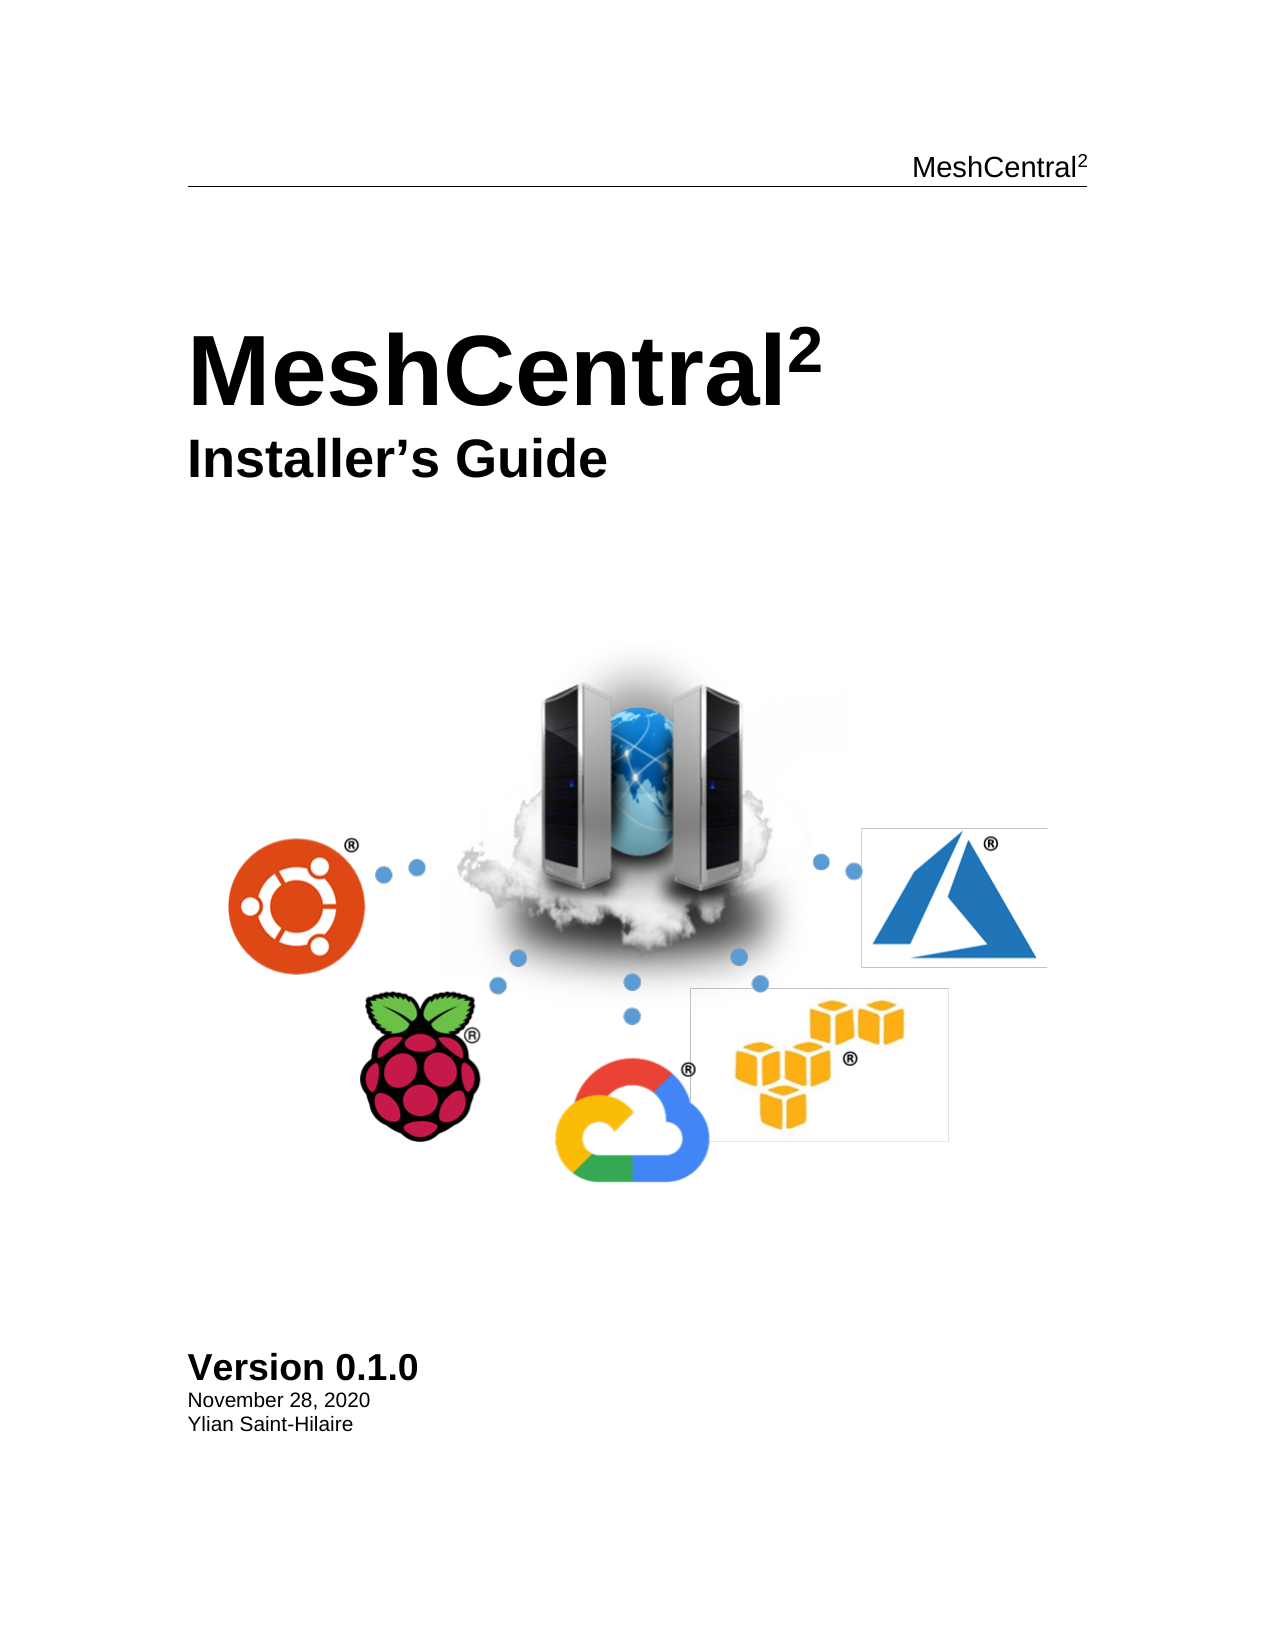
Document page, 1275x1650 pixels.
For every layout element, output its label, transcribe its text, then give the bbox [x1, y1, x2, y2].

text November 28, 2020 Ylian Saint‑Hilaire [187, 1388, 1087, 1436]
text Version 0.1.0 [187, 1345, 1087, 1388]
text MeshCentral2 [187, 150, 1087, 187]
text MeshCentral2 Installer’s Guide [187, 312, 1087, 489]
